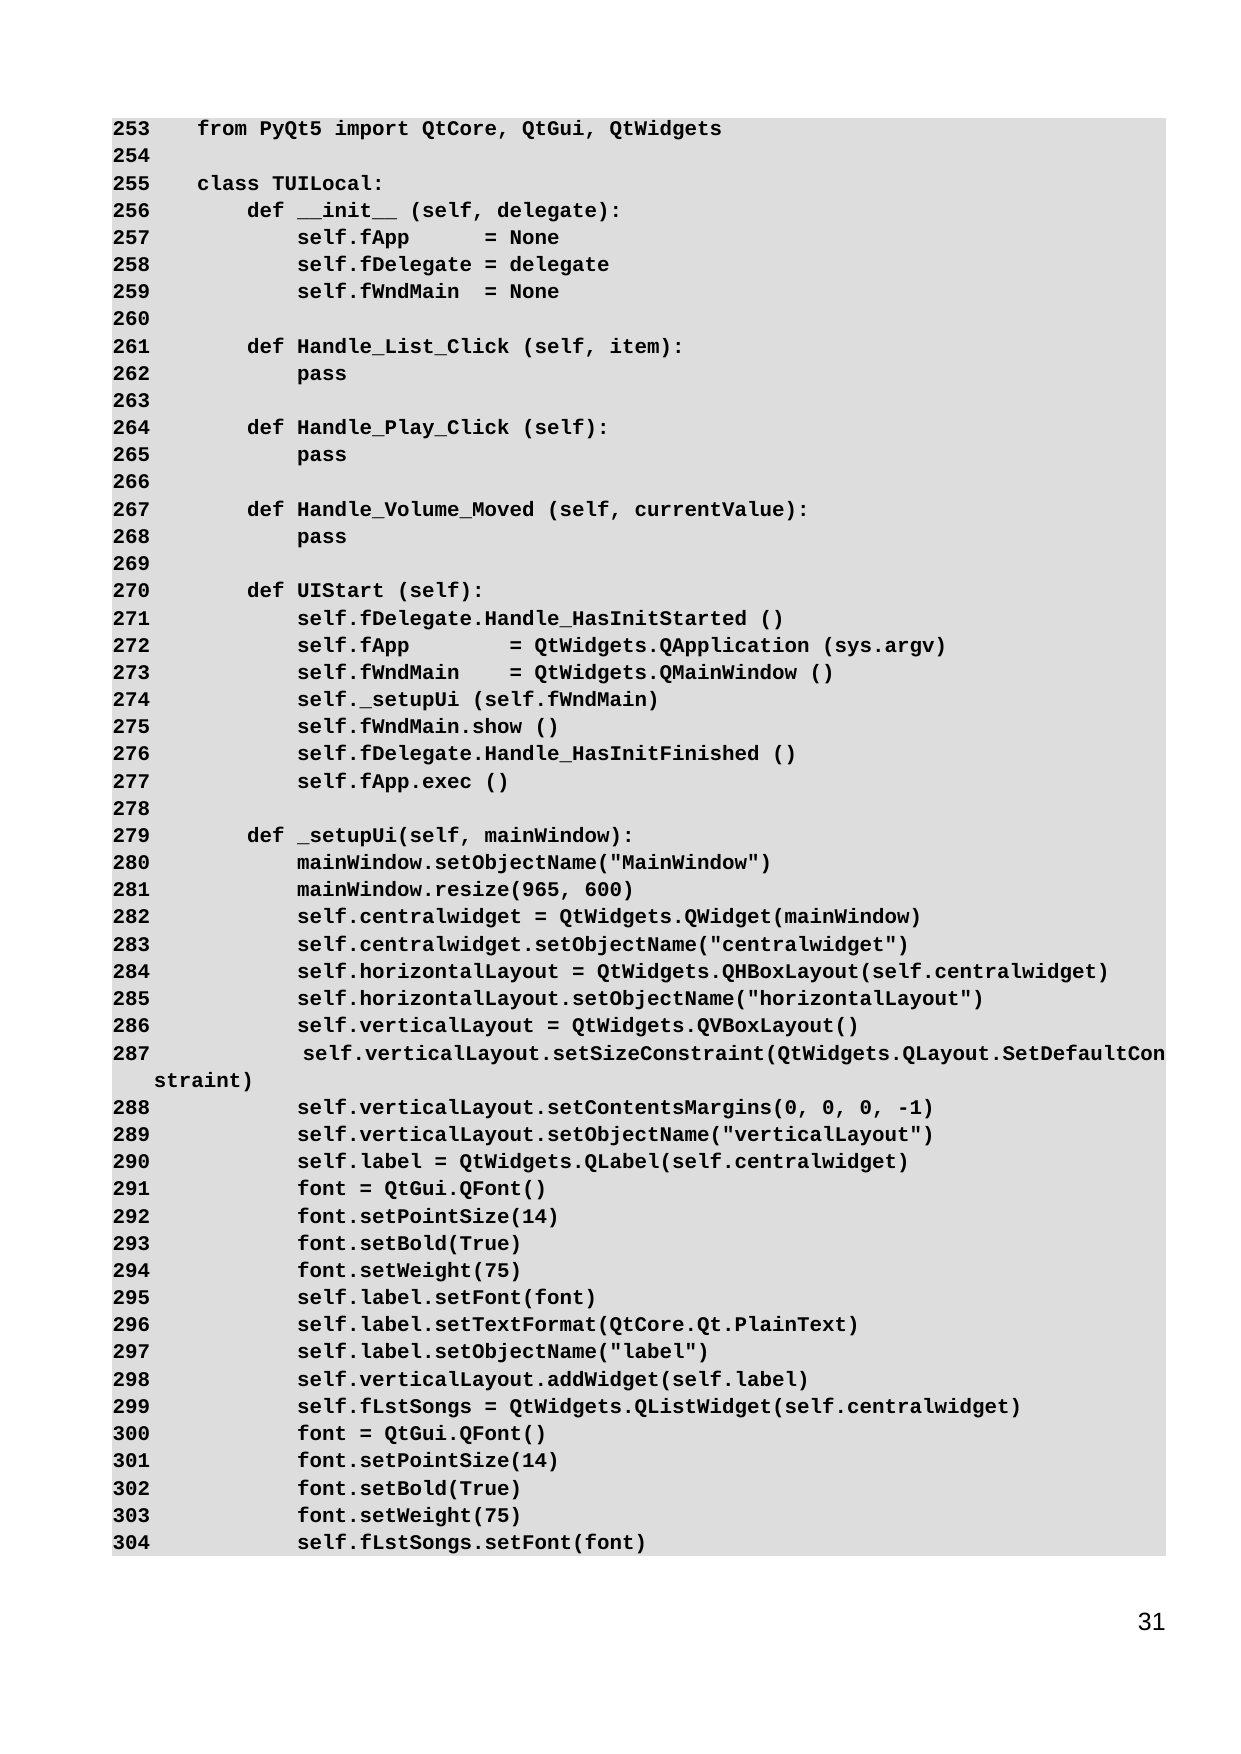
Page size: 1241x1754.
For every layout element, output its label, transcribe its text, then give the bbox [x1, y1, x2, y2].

list from PyQt5 import QtCore, QtGui, QtWidgets [112, 118, 1166, 142]
list self.horizontalLayout.setObjectName("horizontalLayout") [112, 988, 1166, 1012]
list pass [112, 526, 1166, 549]
list self.fApp.exec () [112, 771, 1166, 794]
list self.fWndMain = None [112, 281, 1166, 305]
list def Handle_Volume_Moved (self, currentValue): [112, 499, 1166, 522]
list self.verticalLayout.addWidget(self.label) [112, 1369, 1166, 1392]
list self.label.setObjectName("label") [112, 1342, 1166, 1365]
list self.fLstSongs.setFont(font) [112, 1532, 1166, 1556]
list def _setupUi(self, mainWindow): [112, 825, 1166, 849]
list self.fDelegate.Handle_HasInitFinished () [112, 743, 1166, 767]
list font = QtGui.QFont() [112, 1178, 1166, 1202]
list self.label.setTextFormat(QtCore.Qt.PlainText) [112, 1314, 1166, 1338]
list font.setBold(True) [112, 1477, 1166, 1501]
list font.setPointSize(14) [112, 1206, 1166, 1229]
list font.setPointSize(14) [112, 1450, 1166, 1474]
list self._setupUi (self.fWndMain) [112, 689, 1166, 713]
list pass [112, 363, 1166, 386]
list self.fApp = None [112, 227, 1166, 251]
list font.setWeight(75) [112, 1505, 1166, 1528]
list def __init__ (self, delegate): [112, 200, 1166, 223]
list self.fWndMain = QtWidgets.QMainWindow () [112, 662, 1166, 686]
list class TUILocal: [112, 172, 1166, 196]
list self.centralwidget = QtWidgets.QWidget(mainWindow) [112, 907, 1166, 930]
list def Handle_List_Click (self, item): [112, 336, 1166, 359]
list def Handle_Play_Click (self): [112, 417, 1166, 441]
list self.label.setFont(font) [112, 1287, 1166, 1311]
list self.label = QtWidgets.QLabel(self.centralwidget) [112, 1151, 1166, 1175]
list self.verticalLayout.setSizeConstraint(QtWidgets.QLayout.SetDefaultConstraint) [112, 1042, 1166, 1093]
list self.fApp = QtWidgets.QApplication (sys.argv) [112, 635, 1166, 658]
list pass [112, 444, 1166, 468]
list font.setWeight(75) [112, 1260, 1166, 1284]
list self.verticalLayout.setObjectName("verticalLayout") [112, 1124, 1166, 1148]
list mainWindow.setObjectName("MainWindow") [112, 852, 1166, 876]
list self.fLstSongs = QtWidgets.QListWidget(self.centralwidget) [112, 1396, 1166, 1419]
list mainWindow.resize(965, 600) [112, 879, 1166, 903]
list self.verticalLayout.setContentsMargins(0, 0, 0, -1) [112, 1097, 1166, 1121]
list def UIStart (self): [112, 580, 1166, 604]
list self.verticalLayout = QtWidgets.QVBoxLayout() [112, 1015, 1166, 1039]
list self.fDelegate = delegate [112, 254, 1166, 278]
list font.setBold(True) [112, 1233, 1166, 1256]
list self.horizontalLayout = QtWidgets.QHBoxLayout(self.centralwidget) [112, 961, 1166, 984]
list self.centralwidget.setObjectName("centralwidget") [112, 934, 1166, 957]
list self.fDelegate.Handle_HasInitStarted () [112, 607, 1166, 631]
list font = QtGui.QFont() [112, 1423, 1166, 1447]
list self.fWndMain.show () [112, 716, 1166, 740]
